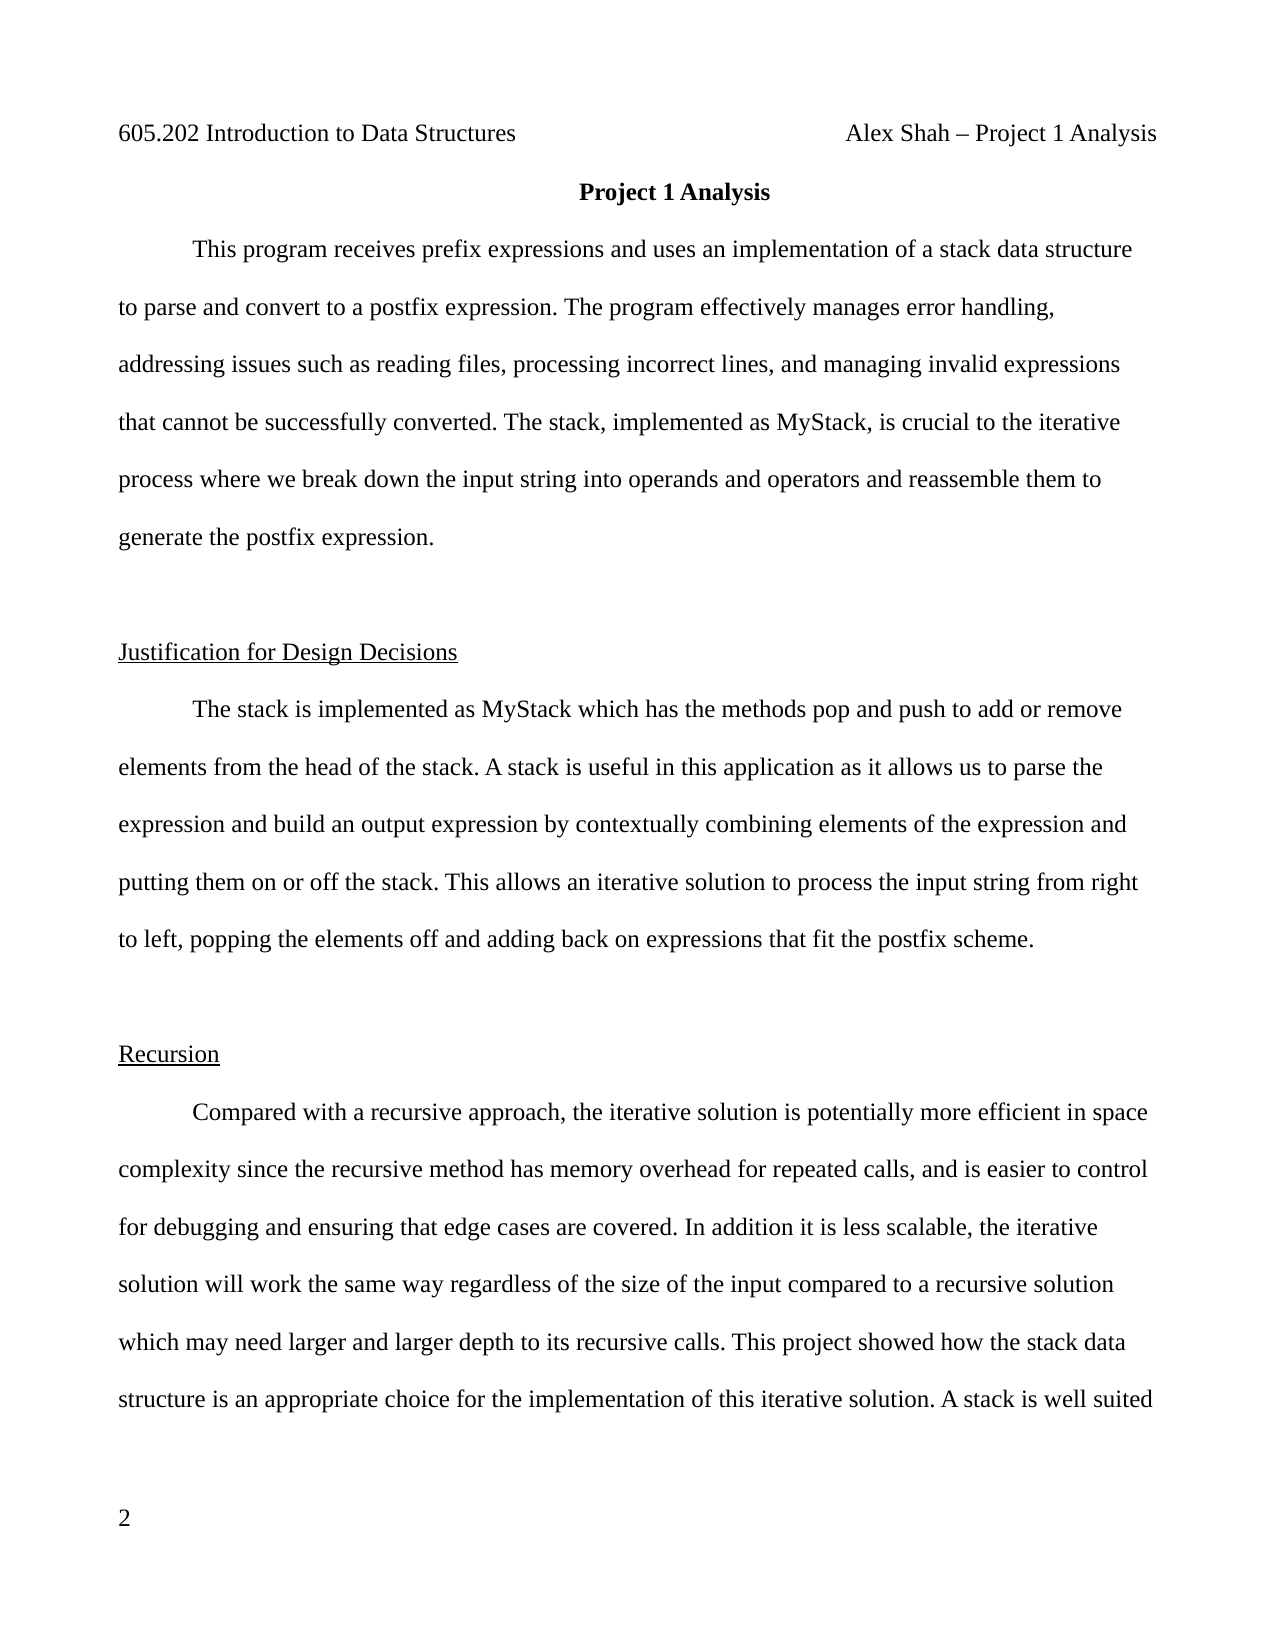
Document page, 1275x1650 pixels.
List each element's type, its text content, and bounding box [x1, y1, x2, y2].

text The stack is implemented as MyStack which has the methods pop and push to add or remove elements from the head of the stack. A stack is useful in this application as it allows us to parse the expression and build an output expression by contextually combining elements of the expression and putting them on or off the stack. This allows an iterative solution to process the input string from right to left, popping the elements off and adding back on expressions that fit the postfix scheme. [118, 694, 1157, 953]
text Project 1 Analysis [118, 177, 1157, 206]
text Recursion [118, 1039, 1157, 1068]
text Compared with a recursive approach, the iterative solution is potentially more efficient in space complexity since the recursive method has memory overhead for repeated calls, and is easier to control for debugging and ensuring that edge cases are covered. In addition it is less scalable, the iterative solution will work the same way regardless of the size of the input compared to a recursive solution which may need larger and larger depth to its recursive calls. This project showed how the stack data structure is an appropriate choice for the implementation of this iterative solution. A stack is well suited [118, 1097, 1157, 1413]
text Justification for Design Decisions [118, 637, 1157, 666]
text This program receives prefix expressions and uses an implementation of a stack data structure to parse and convert to a postfix expression. The program effectively manages error handling, addressing issues such as reading files, processing incorrect lines, and managing invalid expressions that cannot be successfully converted. The stack, implemented as MyStack, is crucial to the iterative process where we break down the input string into operands and operators and reassemble them to generate the postfix expression. [118, 234, 1157, 551]
